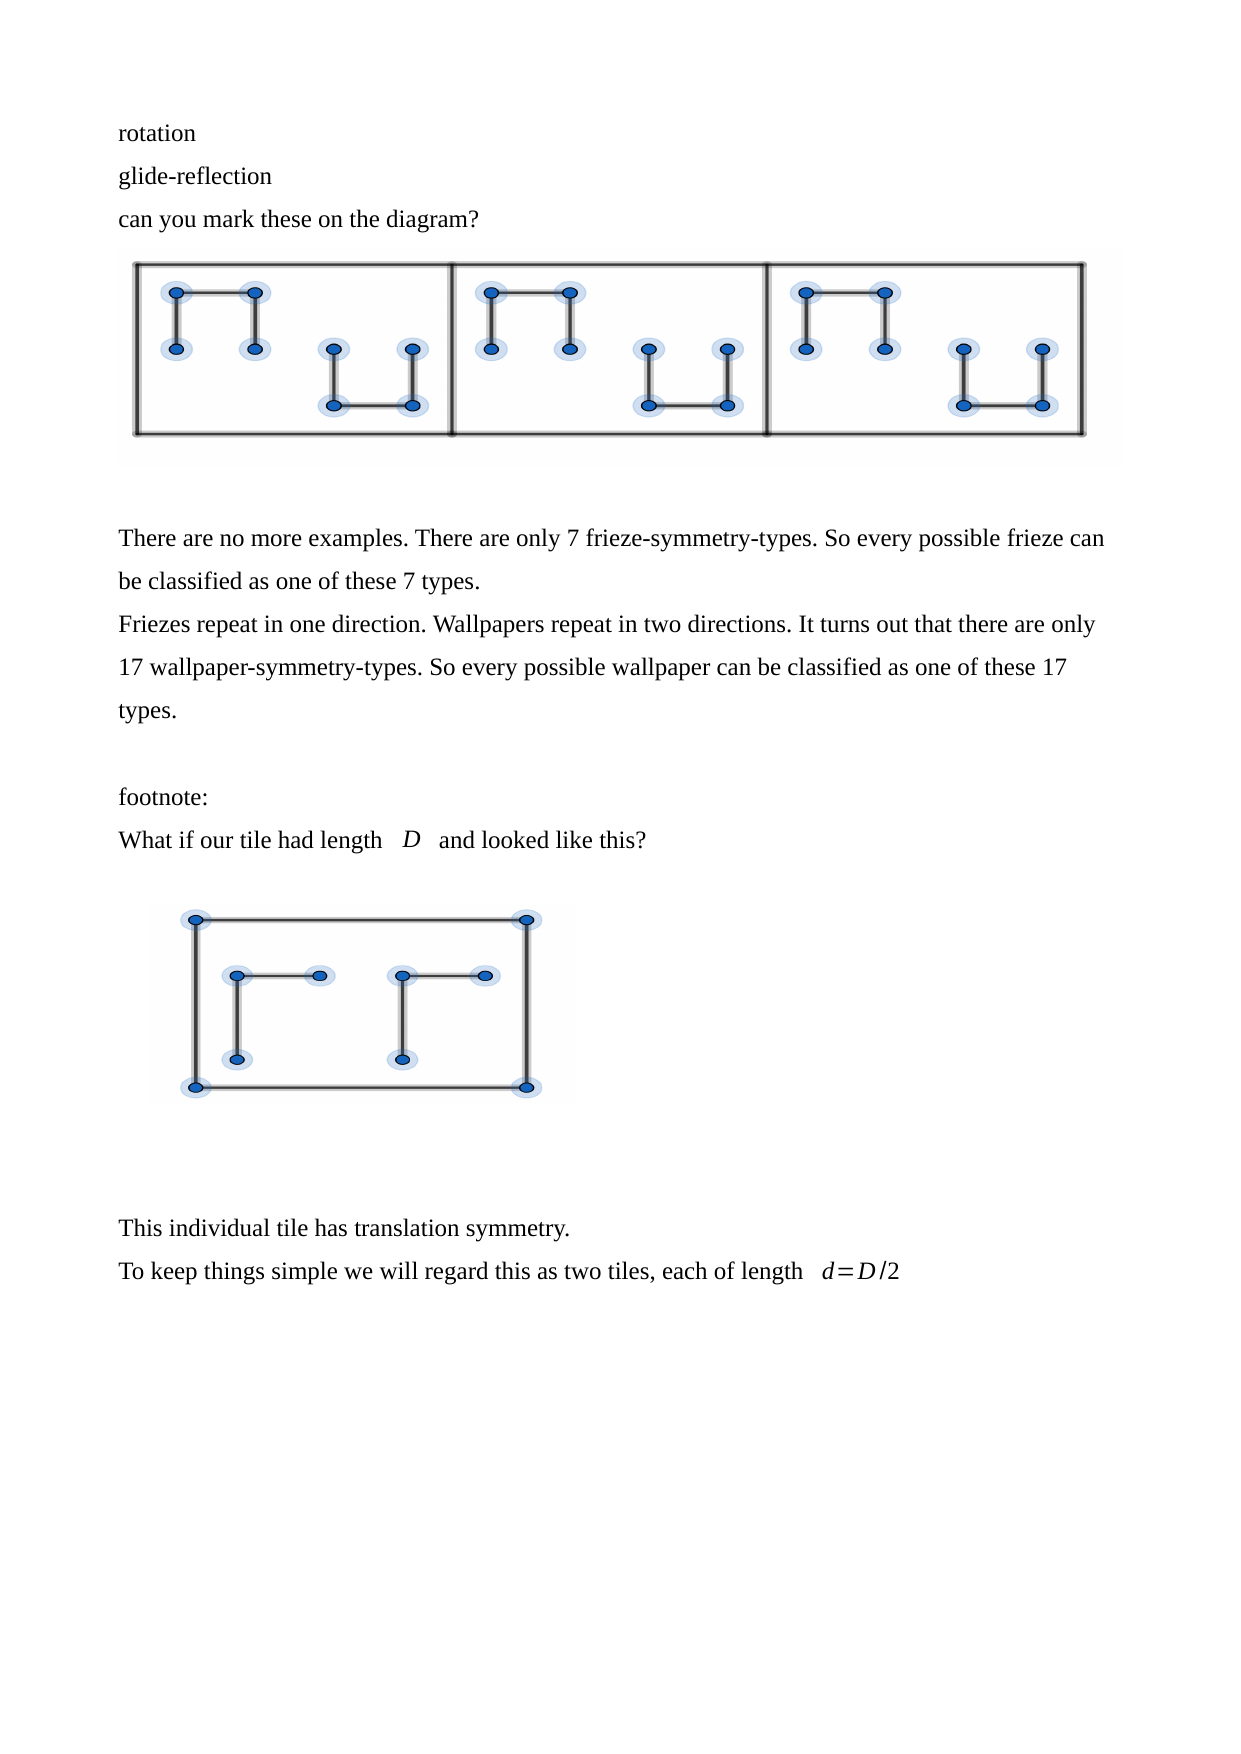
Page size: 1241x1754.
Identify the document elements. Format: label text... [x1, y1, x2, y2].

text can you mark these on the diagram? [118, 204, 1122, 233]
text footnote: [118, 782, 1122, 811]
picture [118, 247, 1123, 466]
text glide-reflection [118, 161, 1122, 190]
text Friezes repeat in one direction. Wallpapers repeat in two directions. It turns out that there are only 17 wallpaper-symmetry-types. So every possible wallpaper can be classified as one of these 17 types. [118, 609, 1122, 724]
text This individual tile has translation symmetry. [118, 1213, 1122, 1242]
text What if our tile had lengthand looked like this? [118, 825, 1122, 854]
text There are no more examples. There are only 7 frieze-symmetry-types. So every possible frieze can be classified as one of these 7 types. [118, 523, 1122, 595]
picture [146, 904, 578, 1106]
text To keep things simple we will regard this as two tiles, each of length [118, 1256, 1122, 1285]
text rotation [118, 118, 1122, 147]
